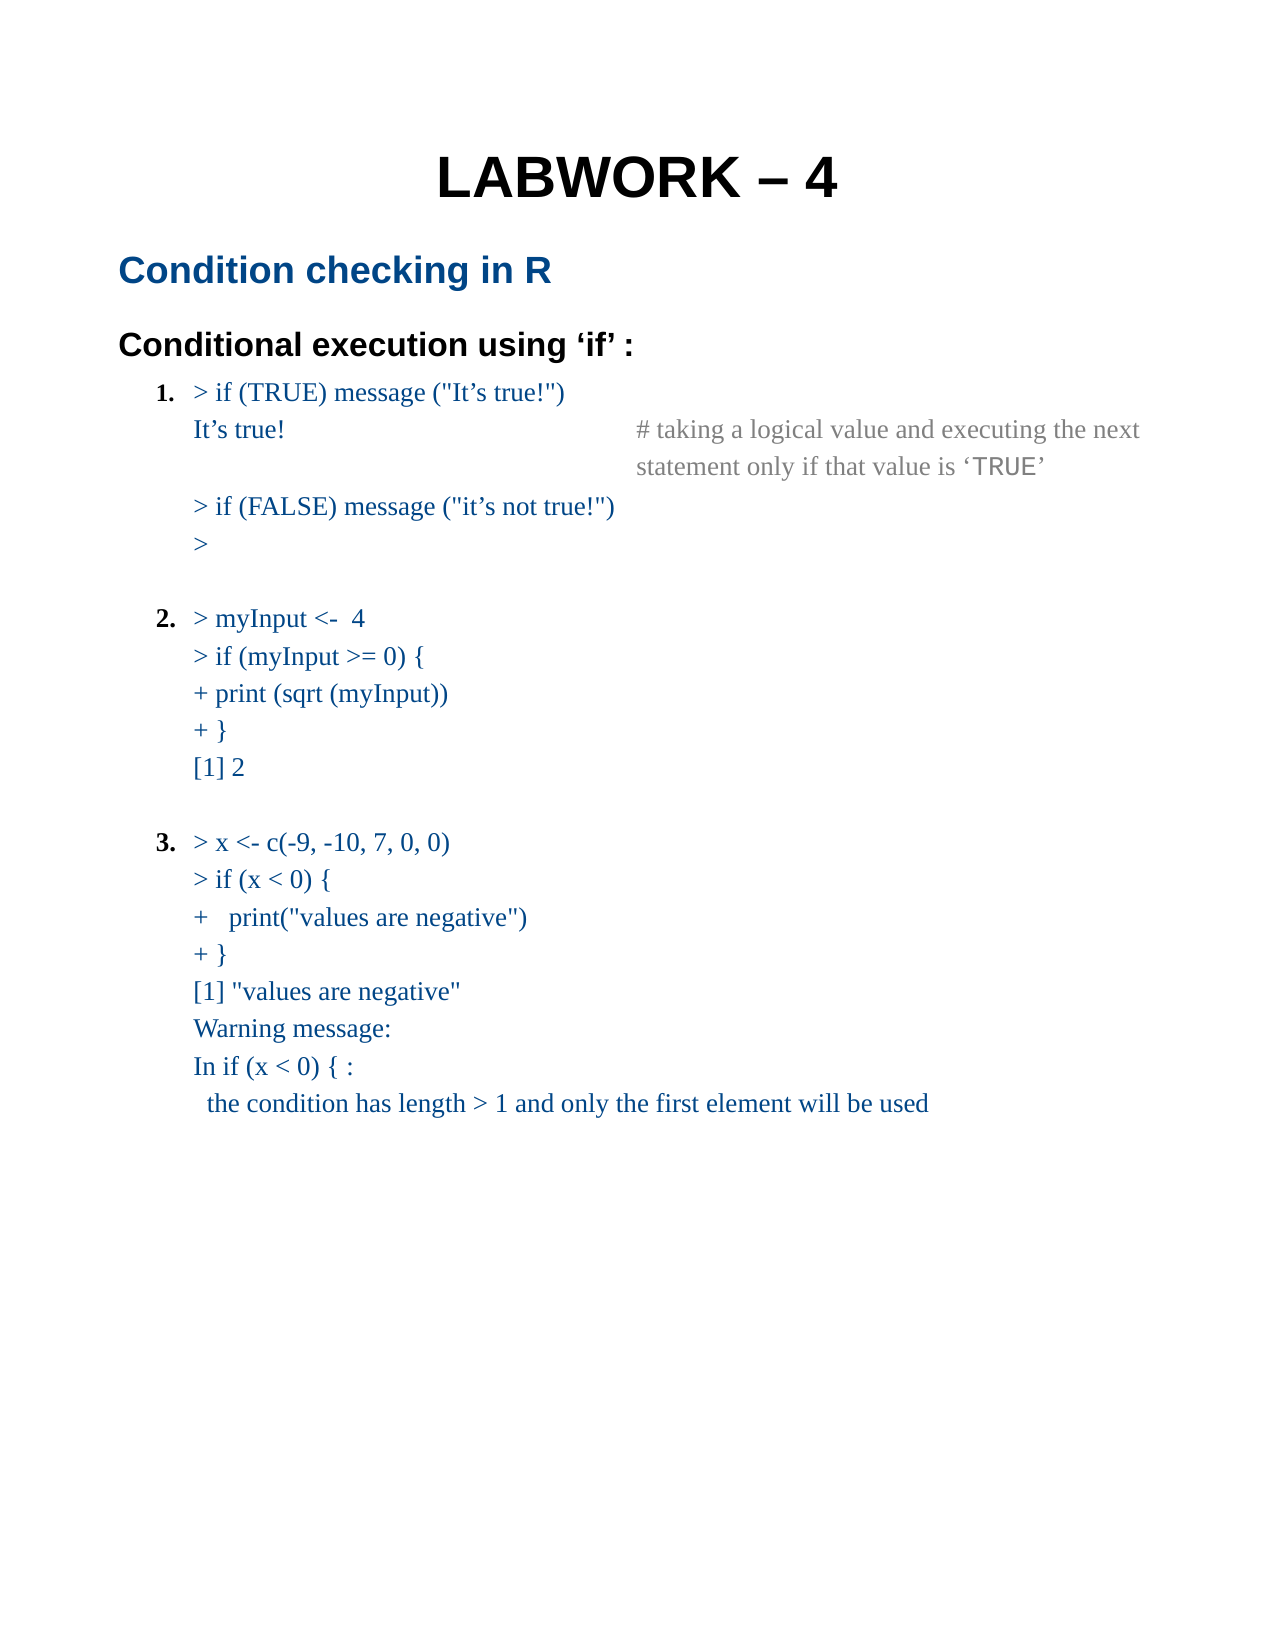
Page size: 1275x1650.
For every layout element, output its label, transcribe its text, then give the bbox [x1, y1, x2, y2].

list > x <- c(-9, -10, 7, 0, 0) [156, 826, 1157, 857]
list > if (x < 0) { [156, 863, 1157, 894]
list > myInput <- 4 [156, 602, 1157, 633]
list + } [156, 938, 1157, 969]
list + } [156, 714, 1157, 745]
list > if (myInput >= 0) { [156, 640, 1157, 671]
list + print("values are negative") [156, 901, 1157, 932]
list > [156, 528, 1157, 559]
list the condition has length > 1 and only the first element will be used [156, 1087, 1157, 1118]
subtitle Condition checking in R [118, 248, 1157, 291]
subtitle Conditional execution using ‘if’ : [118, 325, 1157, 363]
list In if (x < 0) { : [156, 1050, 1157, 1081]
title LABWORK – 4 [118, 143, 1157, 210]
list [1] "values are negative" [156, 975, 1157, 1006]
list [1] 2 [156, 752, 1157, 783]
list > if (FALSE) message ("it’s not true!") [156, 491, 1157, 522]
list > if (TRUE) message ("It’s true!") [156, 376, 1157, 407]
list It’s true! # taking a logical value and executing the next statement only if that value is ‘TRUE’ [156, 413, 1157, 484]
list Warning message: [156, 1013, 1157, 1044]
list + print (sqrt (myInput)) [156, 677, 1157, 708]
